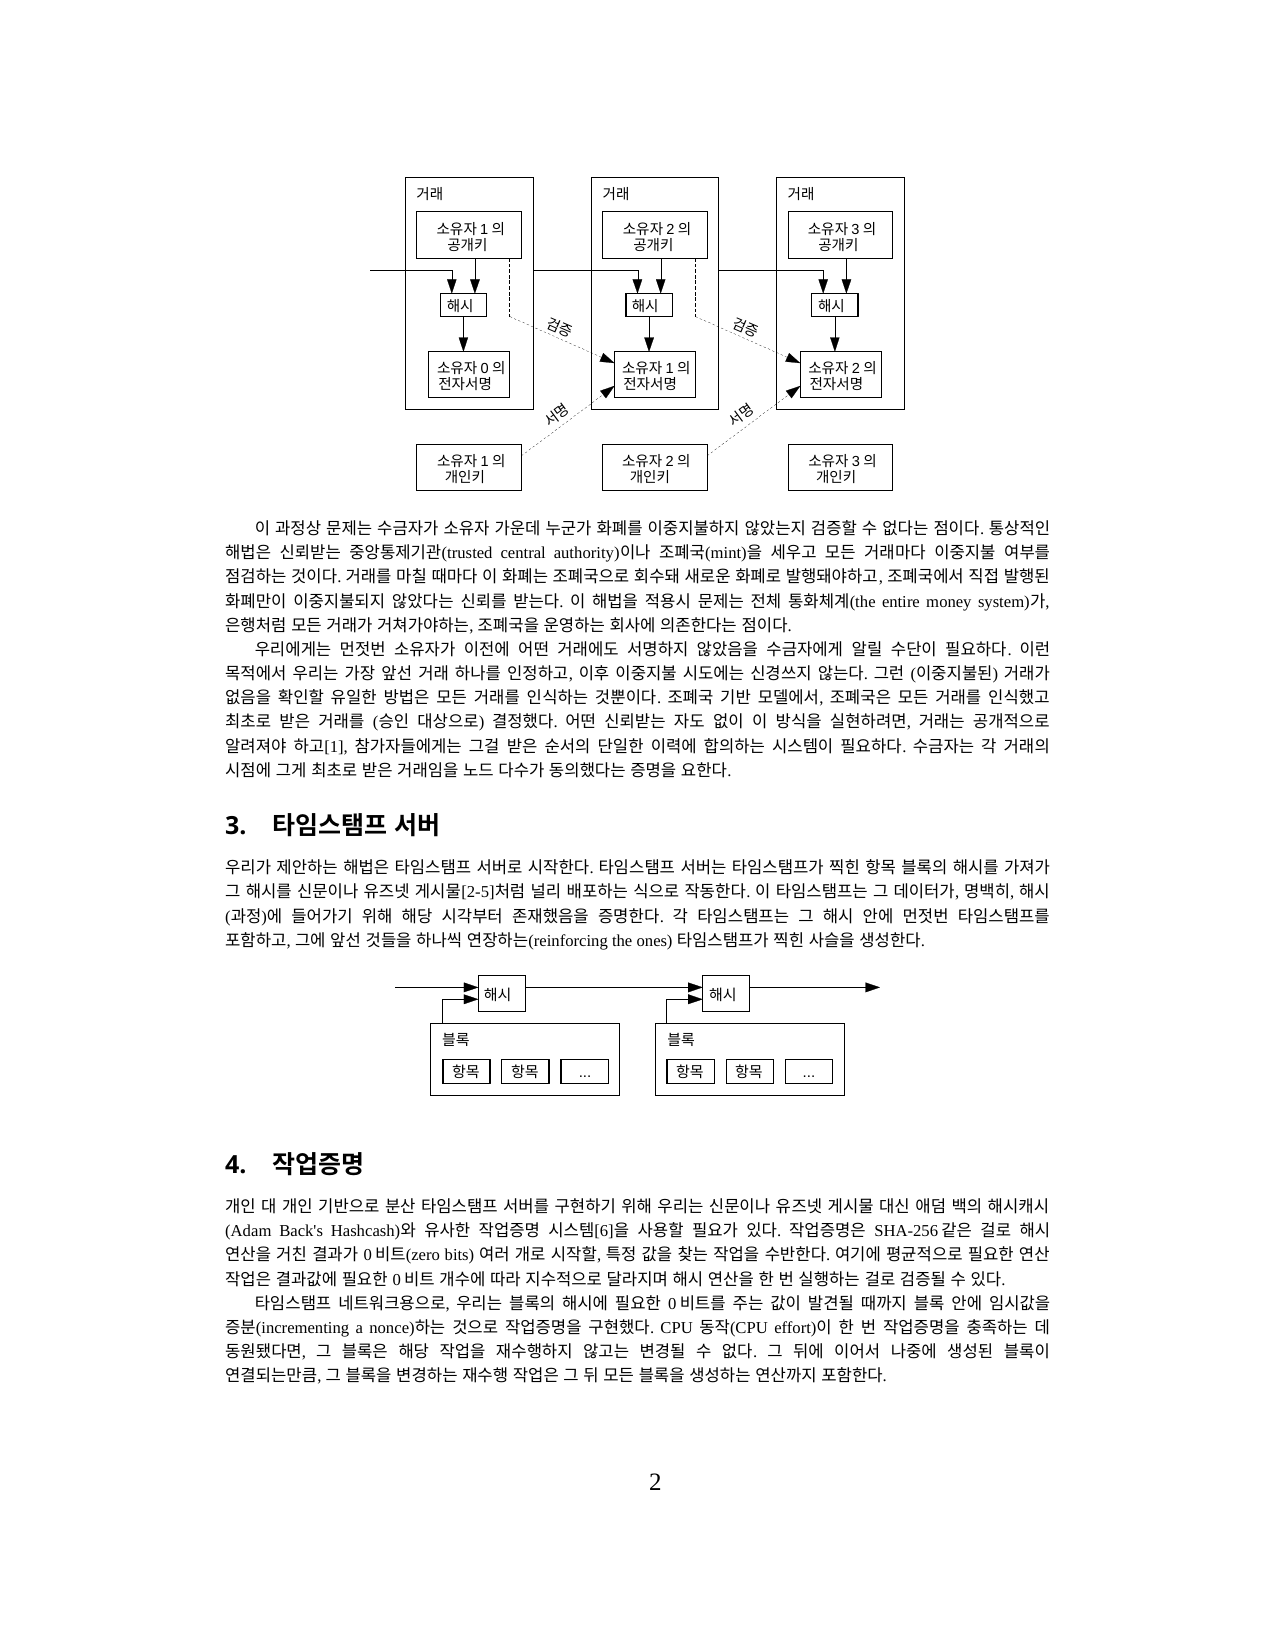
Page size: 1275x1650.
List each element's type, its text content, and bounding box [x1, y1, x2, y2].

text 개인 대 개인 기반으로 분산 타임스탬프 서버를 구현하기 위해 우리는 신문이나 유즈넷 게시물 대신 애덤 백의 해시캐시(Adam Back's Hashcash)와 유사한 작업증명 시스템[6]을 사용할 필요가 있다. 작업증명은 SHA-256같은 걸로 해시 연산을 거친 결과가 0비트(zero bits) 여러 개로 시작할, 특정 값을 찾는 작업을 수반한다. 여기에 평균적으로 필요한 연산 작업은 결과값에 필요한 0비트 개수에 따라 지수적으로 달라지며 해시 연산을 한 번 실행하는 걸로 검증될 수 있다. [225, 1193, 1050, 1290]
text 우리가 제안하는 해법은 타임스탬프 서버로 시작한다. 타임스탬프 서버는 타임스탬프가 찍힌 항목 블록의 해시를 가져가 그 해시를 신문이나 유즈넷 게시물[2-5]처럼 널리 배포하는 식으로 작동한다. 이 타임스탬프는 그 데이터가, 명백히, 해시(과정)에 들어가기 위해 해당 시각부터 존재했음을 증명한다. 각 타임스탬프는 그 해시 안에 먼젓번 타임스탬프를 포함하고, 그에 앞선 것들을 하나씩 연장하는(reinforcing the ones) 타임스탬프가 찍힌 사슬을 생성한다. [225, 854, 1050, 951]
subtitle 3. 타임스탬프 서버 [225, 806, 1050, 842]
text 우리에게는 먼젓번 소유자가 이전에 어떤 거래에도 서명하지 않았음을 수금자에게 알릴 수단이 필요하다. 이런 목적에서 우리는 가장 앞선 거래 하나를 인정하고, 이후 이중지불 시도에는 신경쓰지 않는다. 그런 (이중지불된) 거래가 없음을 확인할 유일한 방법은 모든 거래를 인식하는 것뿐이다. 조폐국 기반 모델에서, 조폐국은 모든 거래를 인식했고 최초로 받은 거래를 (승인 대상으로) 결정했다. 어떤 신뢰받는 자도 없이 이 방식을 실현하려면, 거래는 공개적으로 알려져야 하고[1], 참가자들에게는 그걸 받은 순서의 단일한 이력에 합의하는 시스템이 필요하다. 수금자는 각 거래의 시점에 그게 최초로 받은 거래임을 노드 다수가 동의했다는 증명을 요한다. [225, 636, 1050, 781]
list 이 과정상 문제는 수금자가 소유자 가운데 누군가 화폐를 이중지불하지 않았는지 검증할 수 없다는 점이다. 통상적인 해법은 신뢰받는 중앙통제기관(trusted central authority)이나 조폐국(mint)을 세우고 모든 거래마다 이중지불 여부를 점검하는 것이다. 거래를 마칠 때마다 이 화폐는 조폐국으로 회수돼 새로운 화폐로 발행돼야하고, 조폐국에서 직접 발행된 화폐만이 이중지불되지 않았다는 신뢰를 받는다. 이 해법을 적용시 문제는 전체 통화체계(the entire money system)가, 은행처럼 모든 거래가 거쳐가야하는, 조폐국을 운영하는 회사에 의존한다는 점이다. [225, 515, 1050, 636]
subtitle 4. 작업증명 [225, 1144, 1050, 1181]
text 타임스탬프 네트워크용으로, 우리는 블록의 해시에 필요한 0비트를 주는 값이 발견될 때까지 블록 안에 임시값을 증분(incrementing a nonce)하는 것으로 작업증명을 구현했다. CPU 동작(CPU effort)이 한 번 작업증명을 충족하는 데 동원됐다면, 그 블록은 해당 작업을 재수행하지 않고는 변경될 수 없다. 그 뒤에 이어서 나중에 생성된 블록이 연결되는만큼, 그 블록을 변경하는 재수행 작업은 그 뒤 모든 블록을 생성하는 연산까지 포함한다. [225, 1290, 1050, 1386]
